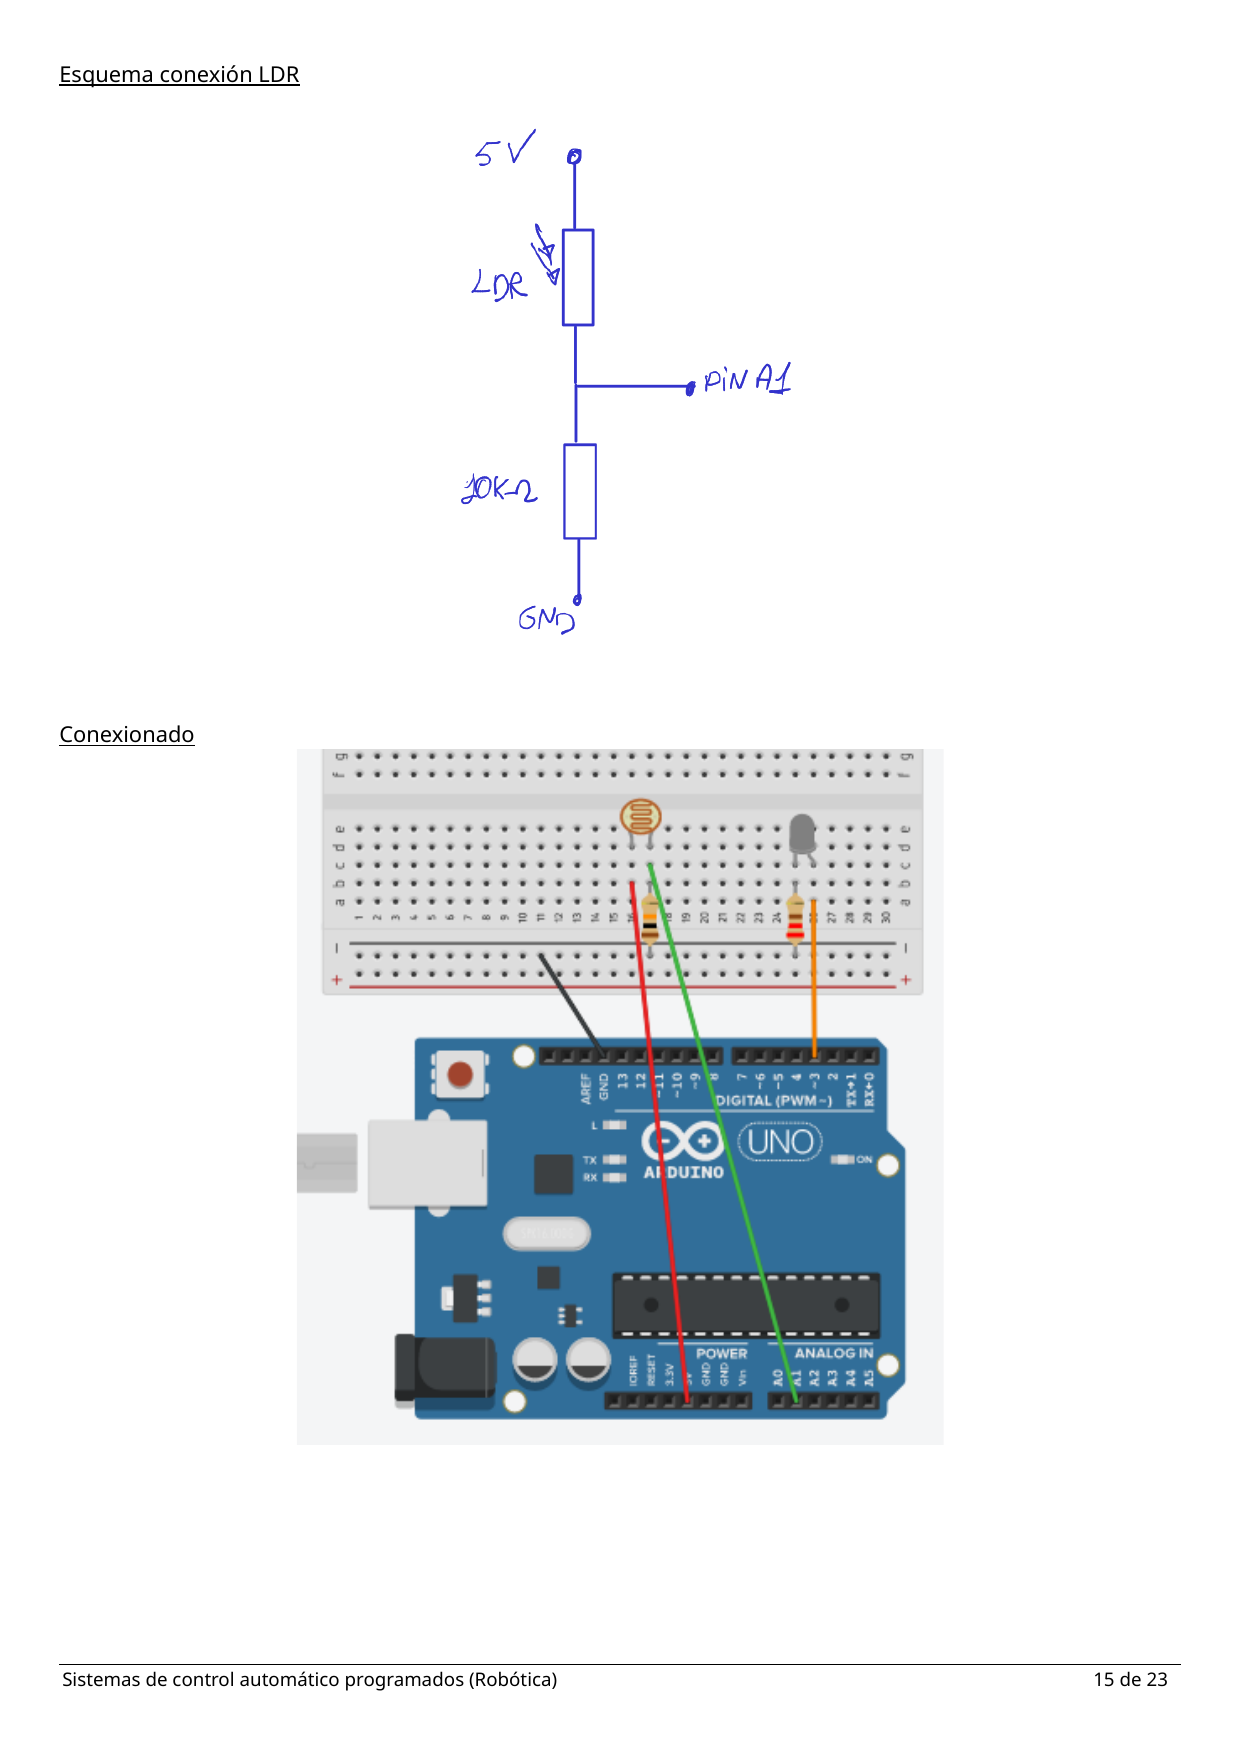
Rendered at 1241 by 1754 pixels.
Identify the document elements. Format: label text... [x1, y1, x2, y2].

picture [296, 749, 944, 1445]
text Esquema conexión LDR [59, 59, 1181, 89]
picture [427, 118, 813, 660]
text Conexionado [59, 719, 1181, 749]
